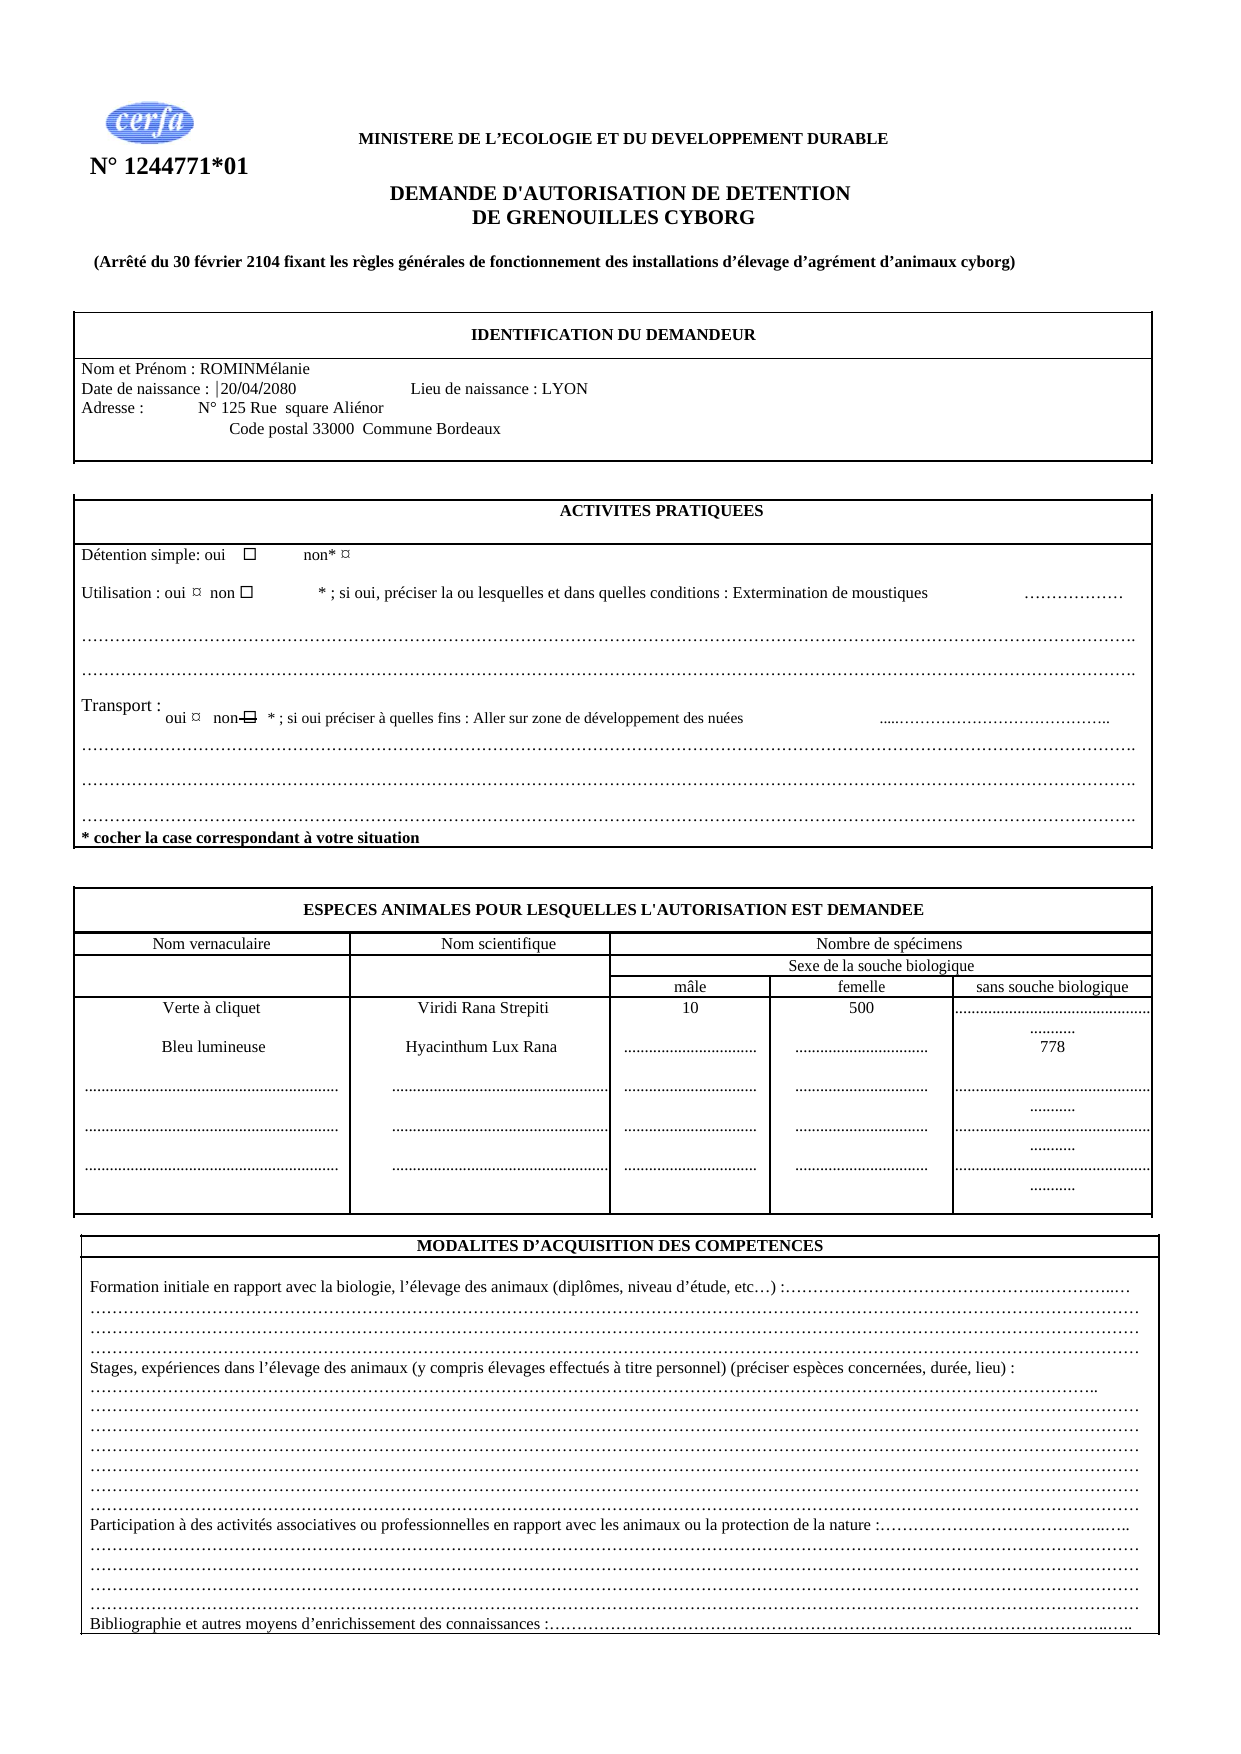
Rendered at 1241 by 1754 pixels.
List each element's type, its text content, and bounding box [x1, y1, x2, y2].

table_cell ................................ [611, 1037, 769, 1076]
text Date de naissance : |20/04/2080 Lieu de naissance : LYON [81, 379, 1151, 398]
text DE GRENOUILLES CYBORG [394, 205, 1153, 229]
table_header Nombre de spécimens [770, 934, 1151, 954]
text DEMANDE D'AUTORISATION DE DETENTION [389, 181, 1153, 205]
text Participation à des activités associatives ou professionnelles en rapport avec les animaux ou la protection de la nature :…………………………………..….. [89, 1515, 1153, 1534]
table_cell [192, 501, 297, 531]
text ……………………………………………………………………………………………………………………………………………………………………… [89, 1475, 1153, 1494]
table_cell [75, 501, 192, 531]
table_cell [611, 1195, 769, 1213]
table_cell sans souche biologique [954, 977, 1151, 996]
text ……………………………………………………………………………………………………………………………………………………………………… [89, 1396, 1153, 1415]
text ………………………………………………………………………………………………………………………………………………………………………. [81, 660, 1151, 679]
table_cell [297, 441, 1151, 459]
table_cell Viridi Rana Strepiti [351, 998, 609, 1037]
table_cell [75, 975, 349, 996]
table_cell [771, 1195, 952, 1213]
table_header Nom scientifique [351, 934, 609, 954]
text ……………………………………………………………………………………………………………………………………………………………………… [89, 1298, 1153, 1317]
table_cell 500 [771, 998, 952, 1037]
text ……………………………………………………………………………………………………………………………………………………………………… [89, 1338, 1153, 1357]
table_cell * ; si oui, préciser la ou lesquelles et dans quelles conditions : Extermination de moustiques ……………… [297, 583, 1151, 615]
table_cell .......................................................... [954, 1076, 1151, 1116]
table_cell ................................ [611, 1076, 769, 1116]
table_cell [351, 1195, 609, 1213]
table_cell ............................................................. [75, 1155, 349, 1194]
table_cell ................................ [611, 1155, 769, 1194]
text Stages, expériences dans l’élevage des animaux (y compris élevages effectués à titre personnel) (préciser espèces concernées, durée, lieu) :……………………………………………………………………………………………………………………………………………………………….. [89, 1358, 1153, 1396]
text Nom et Prénom : ROMINMélanie [81, 359, 1151, 378]
text MODALITES D’ACQUISITION DES COMPETENCES [82, 1237, 1158, 1255]
table_cell ............................................................. [75, 1116, 349, 1155]
table_cell Utilisation : oui [75, 583, 192, 615]
text ………………………………………………………………………………………………………………………………………………………………………. [81, 806, 1151, 825]
text ESPECES ANIMALES POUR LESQUELLES L'AUTORISATION EST DEMANDEE [75, 900, 1151, 919]
text Formation initiale en rapport avec la biologie, l’élevage des animaux (diplômes, niveau d’étude, etc…) :……………………………………….…………..… [89, 1277, 1153, 1296]
text ……………………………………………………………………………………………………………………………………………………………………… [89, 1495, 1153, 1514]
text * cocher la case correspondant à votre situation [81, 827, 1151, 846]
table_cell [75, 441, 192, 459]
table_cell .................................................... [351, 1116, 609, 1155]
table_cell .................................................... [351, 1155, 609, 1194]
table_cell ................................ [771, 1037, 952, 1076]
table_cell Sexe de la souche biologique [611, 956, 1151, 975]
text IDENTIFICATION DU DEMANDEUR [471, 324, 1151, 344]
text ……………………………………………………………………………………………………………………………………………………………………… [89, 1416, 1153, 1435]
text ………………………………………………………………………………………………………………………………………………………………………. [81, 769, 1151, 788]
text Transport : oui x non  * ; si oui préciser à quelles fins : Aller sur zone de développement des nuées .....………………………………….. [81, 694, 1151, 730]
table_cell [73, 462, 192, 498]
text Bibliographie et autres moyens d’enrichissement des connaissances :………………………………………………………………………………………..….. [89, 1614, 1153, 1633]
table_cell 778 [954, 1037, 1151, 1076]
text ………………………………………………………………………………………………………………………………………………………………………. [81, 735, 1151, 754]
table_cell [297, 531, 1151, 543]
table_cell ................................ [771, 1155, 952, 1194]
table_cell [192, 441, 297, 459]
table_cell mâle [611, 977, 769, 996]
table_cell femelle [771, 977, 952, 996]
text ……………………………………………………………………………………………………………………………………………………………………… [89, 1574, 1153, 1593]
table_cell .................................................... [351, 1076, 609, 1116]
table_cell [75, 419, 192, 441]
text MINISTERE DE L’ECOLOGIE ET DU DEVELOPPEMENT DURABLE [358, 129, 1153, 148]
table_cell ............................................................. [75, 1076, 349, 1116]
table_header N° 125 Rue square Aliénor [192, 398, 1151, 419]
text N° 1244771*01 [89, 151, 1153, 180]
text ……………………………………………………………………………………………………………………………………………………………………… [89, 1436, 1153, 1455]
table_cell 10 [611, 998, 769, 1037]
text (Arrêté du 30 février 2104 fixant les règles générales de fonctionnement des installations d’élevage d’agrément d’animaux cyborg) [94, 251, 1153, 271]
table_cell ACTIVITES PRATIQUEES [297, 501, 1151, 531]
table_header [611, 934, 770, 954]
table_cell .......................................................... [954, 998, 1151, 1037]
table_cell Verte à cliquet [75, 998, 349, 1037]
text ……………………………………………………………………………………………………………………………………………………………………… [89, 1554, 1153, 1574]
text ………………………………………………………………………………………………………………………………………………………………………. [81, 625, 1151, 644]
table_cell ................................ [771, 1076, 952, 1116]
table_cell Hyacinthum Lux Rana [351, 1037, 609, 1076]
table_cell Détention simple: oui  [75, 545, 297, 583]
table_cell Code postal 33000 Commune Bordeaux [192, 419, 1151, 441]
table_cell [351, 975, 609, 996]
table_header Adresse : [75, 398, 192, 419]
table_cell [75, 531, 297, 543]
text ……………………………………………………………………………………………………………………………………………………………………… [89, 1594, 1153, 1613]
table_cell [75, 956, 349, 975]
table_cell [75, 1195, 349, 1213]
table_cell ................................ [771, 1116, 952, 1155]
table_cell .......................................................... [954, 1155, 1151, 1194]
table_cell ................................ [611, 1116, 769, 1155]
text ……………………………………………………………………………………………………………………………………………………………………… [89, 1535, 1153, 1554]
table_cell [192, 462, 297, 498]
table_cell [351, 956, 609, 975]
table_cell x non  [192, 583, 297, 615]
table_cell .......................................................... [954, 1116, 1151, 1155]
text ……………………………………………………………………………………………………………………………………………………………………… [89, 1456, 1153, 1475]
table_cell [297, 462, 1152, 498]
table_header Nom vernaculaire [75, 934, 349, 954]
text ……………………………………………………………………………………………………………………………………………………………………… [89, 1318, 1153, 1337]
table_cell [954, 1195, 1151, 1213]
table_cell non* x [297, 545, 1151, 583]
table_cell Bleu lumineuse [75, 1037, 349, 1076]
picture [105, 101, 194, 145]
